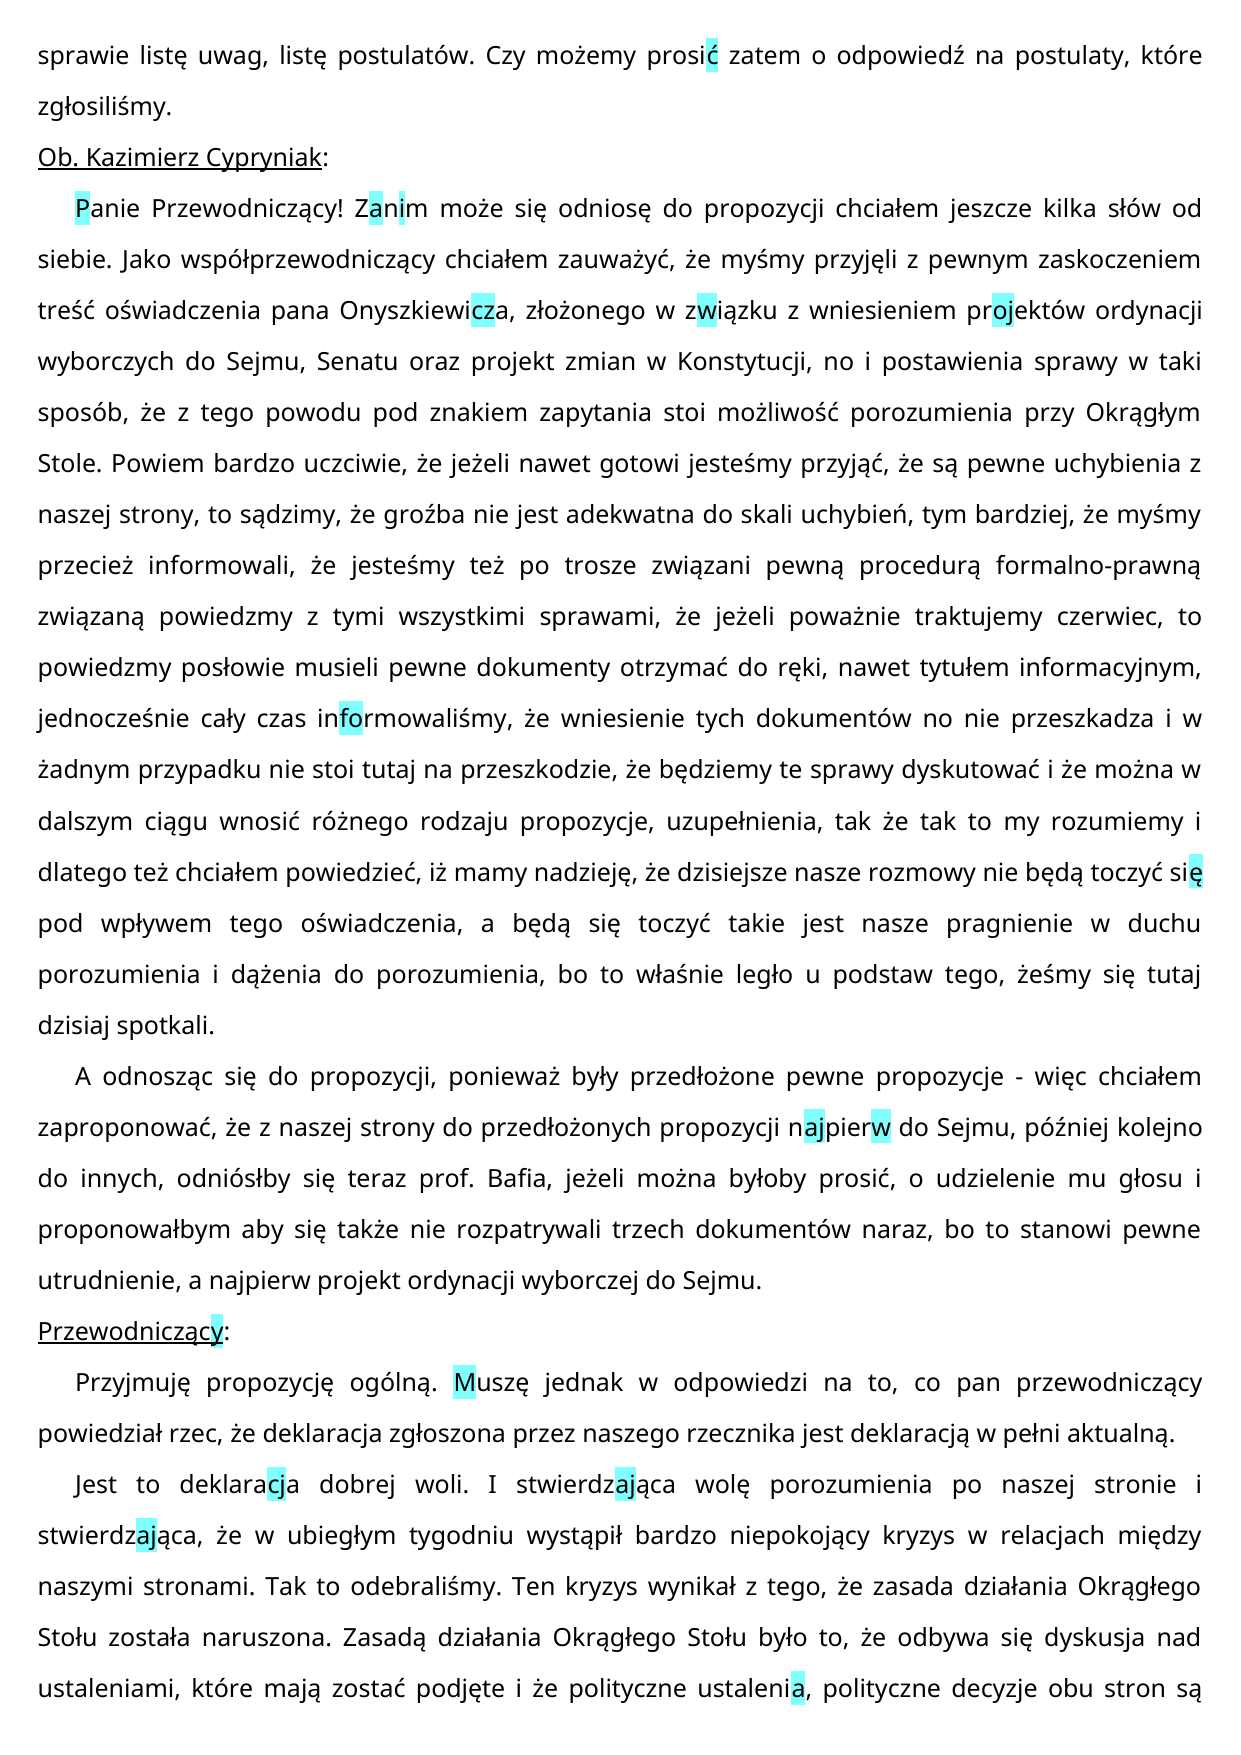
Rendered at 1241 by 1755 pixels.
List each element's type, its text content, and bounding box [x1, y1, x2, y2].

text Jest to deklaracja dobrej woli. I stwierdzająca wolę porozumienia po naszej stronie i stwierdzająca, że w ubiegłym tygodniu wystąpił bardzo niepokojący kryzys w relacjach między naszymi stronami. Tak to odebraliśmy. Ten kryzys wynikał z tego, że zasada działania Okrągłego Stołu została naruszona. Zasadą działania Okrągłego Stołu było to, że odbywa się dyskusja nad ustaleniami, które mają zostać podjęte i że polityczne ustalenia, polityczne decyzje obu stron są [37, 1467, 1203, 1705]
text sprawie listę uwag, listę postulatów. Czy możemy prosić zatem o odpowiedź na postulaty, które zgłosiliśmy. [37, 37, 1203, 123]
text Ob. Kazimierz Cypryniak: [37, 139, 1203, 174]
text Przewodniczący: [37, 1313, 1203, 1348]
text Przyjmuję propozycję ogólną. Muszę jednak w odpowiedzi na to, co pan przewodniczący powiedział rzec, że deklaracja zgłoszona przez naszego rzecznika jest deklaracją w pełni aktualną. [37, 1364, 1203, 1450]
text Panie Przewodniczący! Zanim może się odniosę do propozycji chciałem jeszcze kilka słów od siebie. Jako współprzewodniczący chciałem zauważyć, że myśmy przyjęli z pewnym zaskoczeniem treść oświadczenia pana Onyszkiewicza, złożonego w związku z wniesieniem projektów ordynacji wyborczych do Sejmu, Senatu oraz projekt zmian w Konstytucji, no i postawienia sprawy w taki sposób, że z tego powodu pod znakiem zapytania stoi możliwość porozumienia przy Okrągłym Stole. Powiem bardzo uczciwie, że jeżeli nawet gotowi jesteśmy przyjąć, że są pewne uchybienia z naszej strony, to sądzimy, że groźba nie jest adekwatna do skali uchybień, tym bardziej, że myśmy przecież informowali, że jesteśmy też po trosze związani pewną procedurą formalno-prawną związaną powiedzmy z tymi wszystkimi sprawami, że jeżeli poważnie traktujemy czerwiec, to powiedzmy posłowie musieli pewne dokumenty otrzymać do ręki, nawet tytułem informacyjnym, jednocześnie cały czas informowaliśmy, że wniesienie tych dokumentów no nie przeszkadza i w żadnym przypadku nie stoi tutaj na przeszkodzie, że będziemy te sprawy dyskutować i że można w dalszym ciągu wnosić różnego rodzaju propozycje, uzupełnienia, tak że tak to my rozumiemy i dlatego też chciałem powiedzieć, iż mamy nadzieję, że dzisiejsze nasze rozmowy nie będą toczyć się pod wpływem tego oświadczenia, a będą się toczyć takie jest nasze pragnienie w duchu porozumienia i dążenia do porozumienia, bo to właśnie legło u podstaw tego, żeśmy się tutaj dzisiaj spotkali. [37, 191, 1203, 1041]
text A odnosząc się do propozycji, ponieważ były przedłożone pewne propozycje - więc chciałem zaproponować, że z naszej strony do przedłożonych propozycji najpierw do Sejmu, później kolejno do innych, odniósłby się teraz prof. Bafia, jeżeli można byłoby prosić, o udzielenie mu głosu i proponowałbym aby się także nie rozpatrywali trzech dokumentów naraz, bo to stanowi pewne utrudnienie, a najpierw projekt ordynacji wyborczej do Sejmu. [37, 1058, 1203, 1297]
